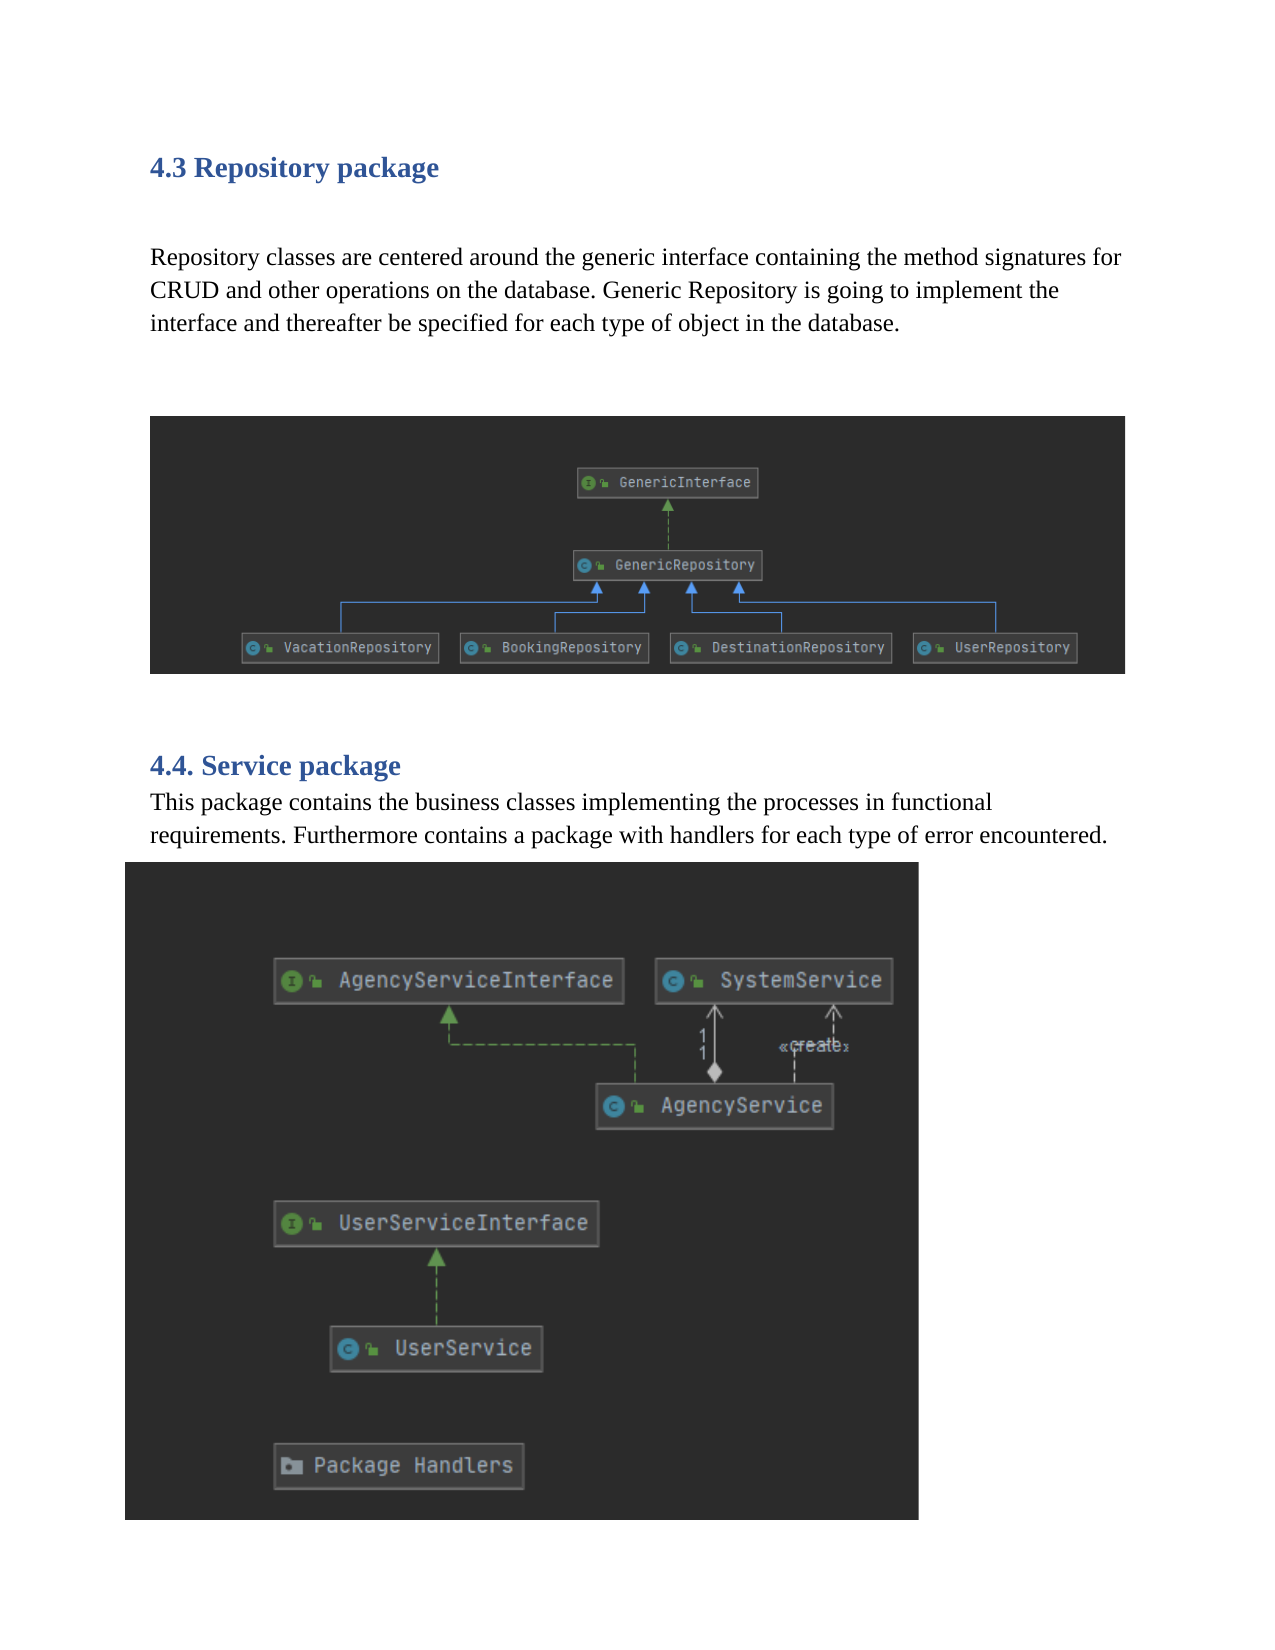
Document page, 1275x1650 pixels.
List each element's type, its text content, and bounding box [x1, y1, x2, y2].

text Repository classes are centered around the generic interface containing the method signatures for CRUD and other operations on the database. Generic Repository is going to implement the interface and thereafter be specified for each type of object in the database. [150, 242, 1125, 337]
text This package contains the business classes implementing the processes in functional requirements. Furthermore contains a package with handlers for each type of error encountered. [150, 787, 1125, 848]
subtitle 4.4. Service package [150, 748, 1125, 782]
subtitle 4.3 Repository package [150, 150, 1125, 183]
